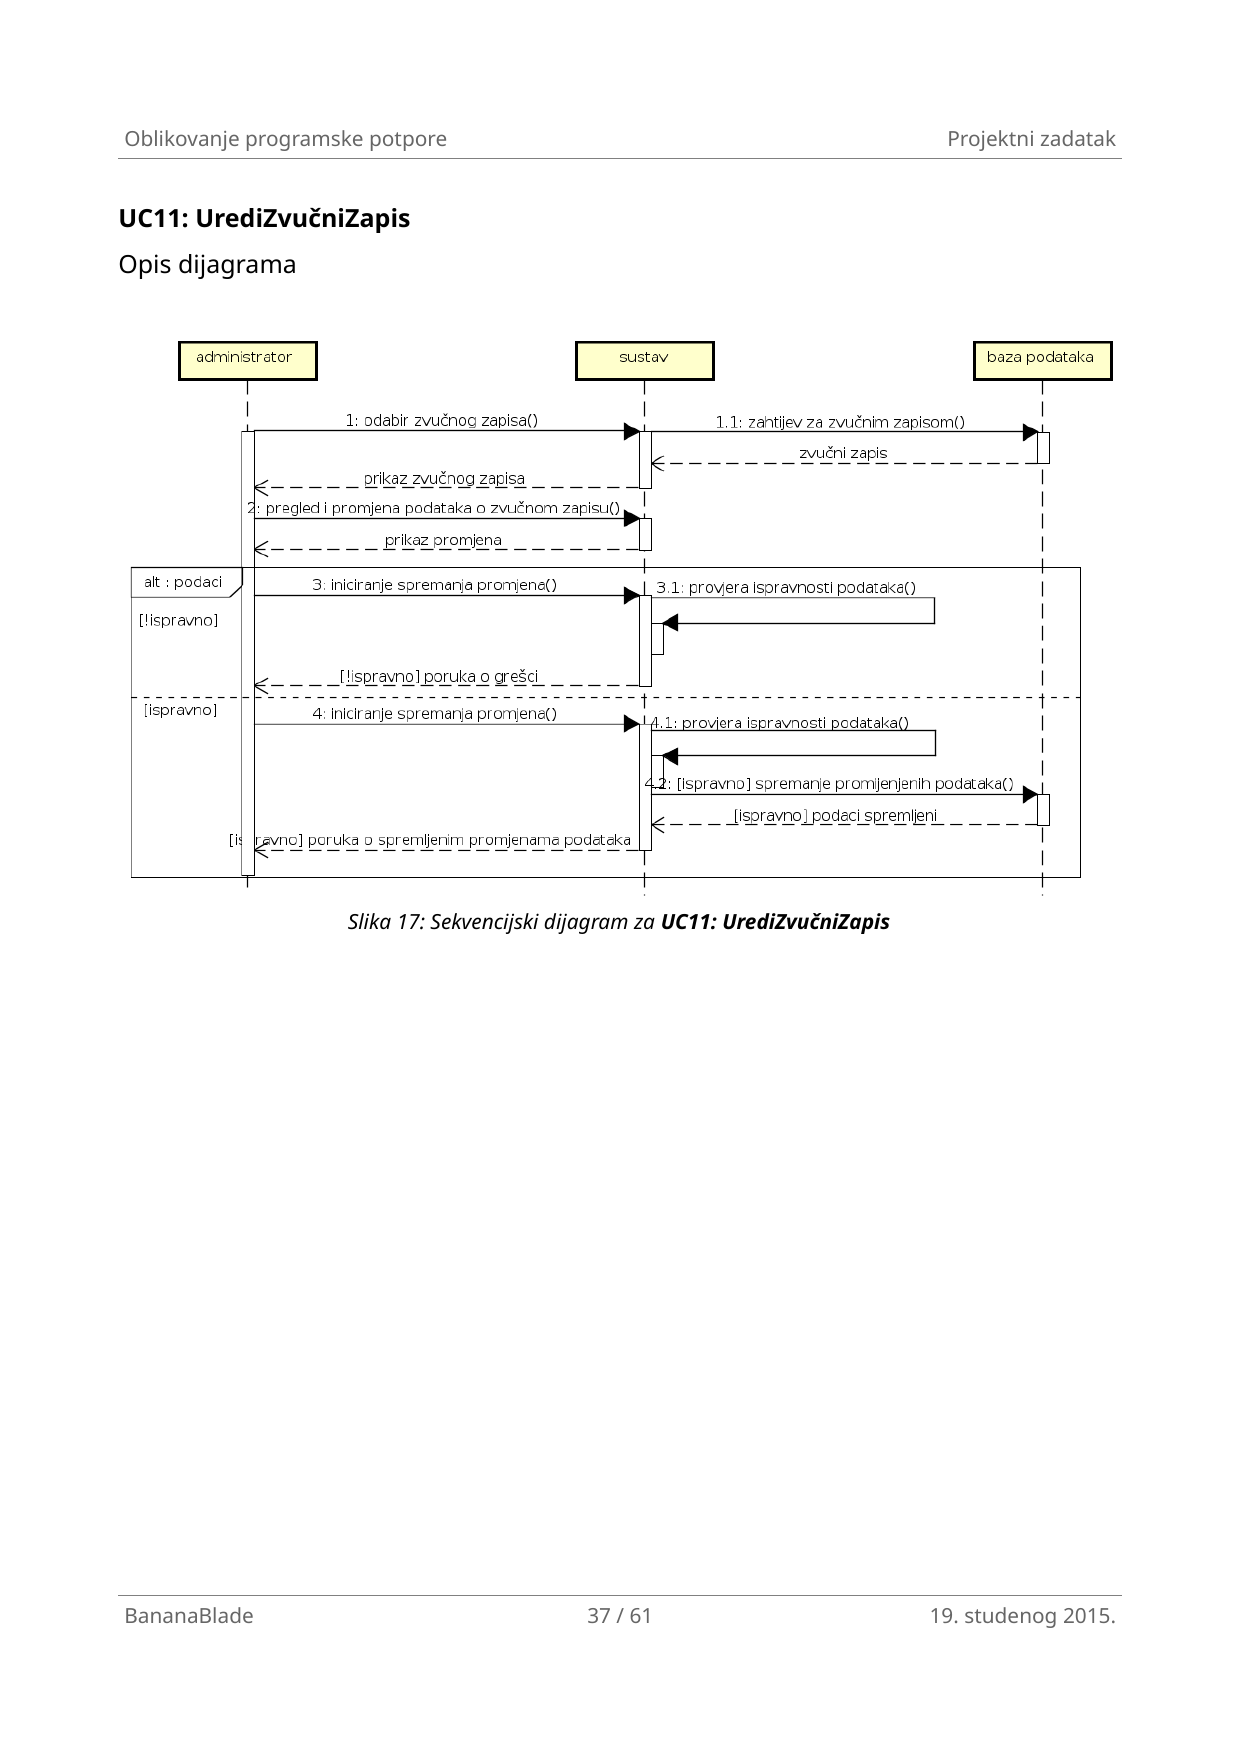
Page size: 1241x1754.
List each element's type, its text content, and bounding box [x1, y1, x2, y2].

picture [118, 330, 1123, 908]
text Opis dijagrama [118, 247, 1122, 281]
text Slika 17: Sekvencijski dijagram za UC11: UrediZvučniZapis [118, 908, 1122, 936]
subtitle UC11: UrediZvučniZapis [118, 201, 1122, 234]
